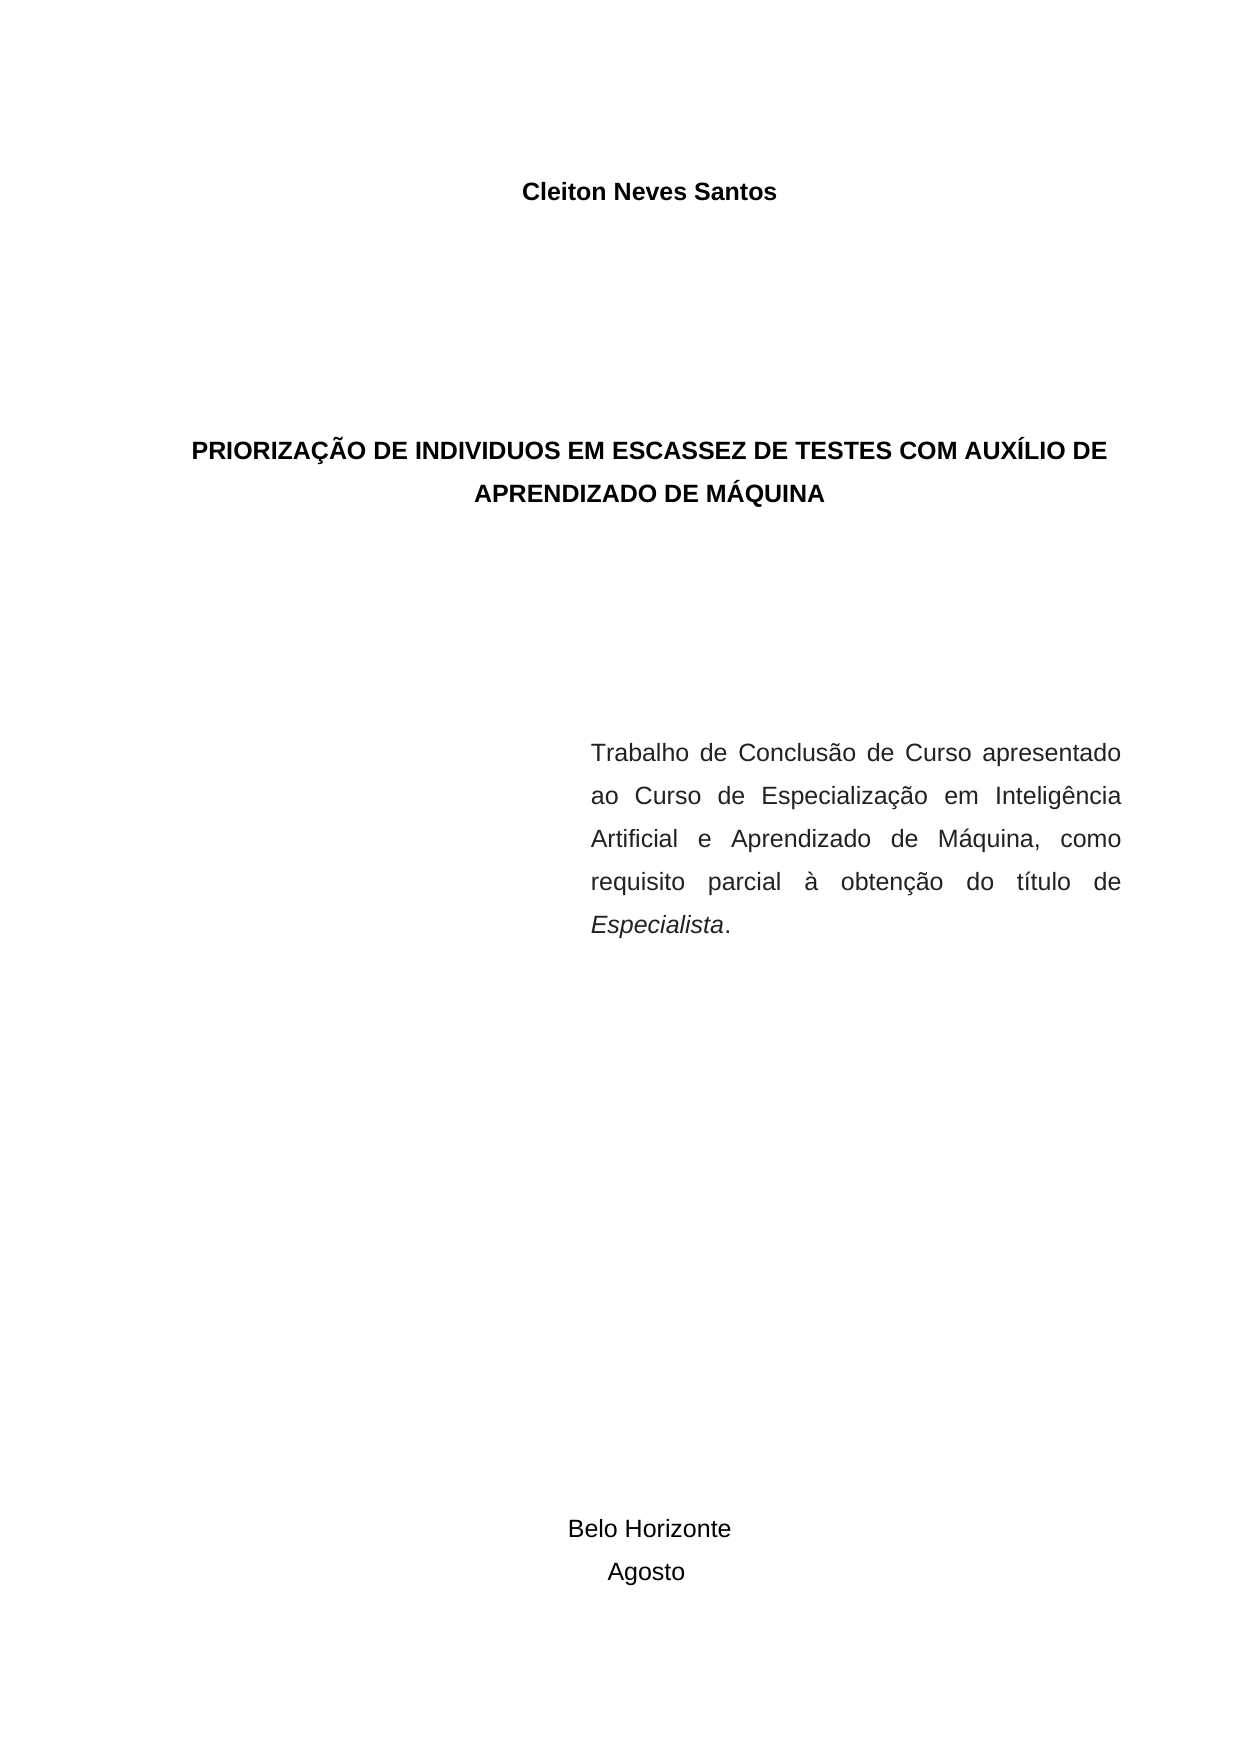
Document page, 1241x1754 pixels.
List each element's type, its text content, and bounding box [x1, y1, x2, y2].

text Belo Horizonte [177, 1514, 1122, 1543]
text Trabalho de Conclusão de Curso apresentado ao Curso de Especialização em Inteligência Artificial e Aprendizado de Máquina, como requisito parcial à obtenção do título de Especialista. [591, 738, 1122, 939]
text Cleiton Neves Santos [177, 177, 1122, 206]
text PRIORIZAÇÃO DE INDIVIDUOS EM ESCASSEZ DE TESTES COM AUXÍLIO DE APRENDIZADO DE MÁQUINA [177, 436, 1122, 508]
text Agosto [177, 1557, 1122, 1586]
